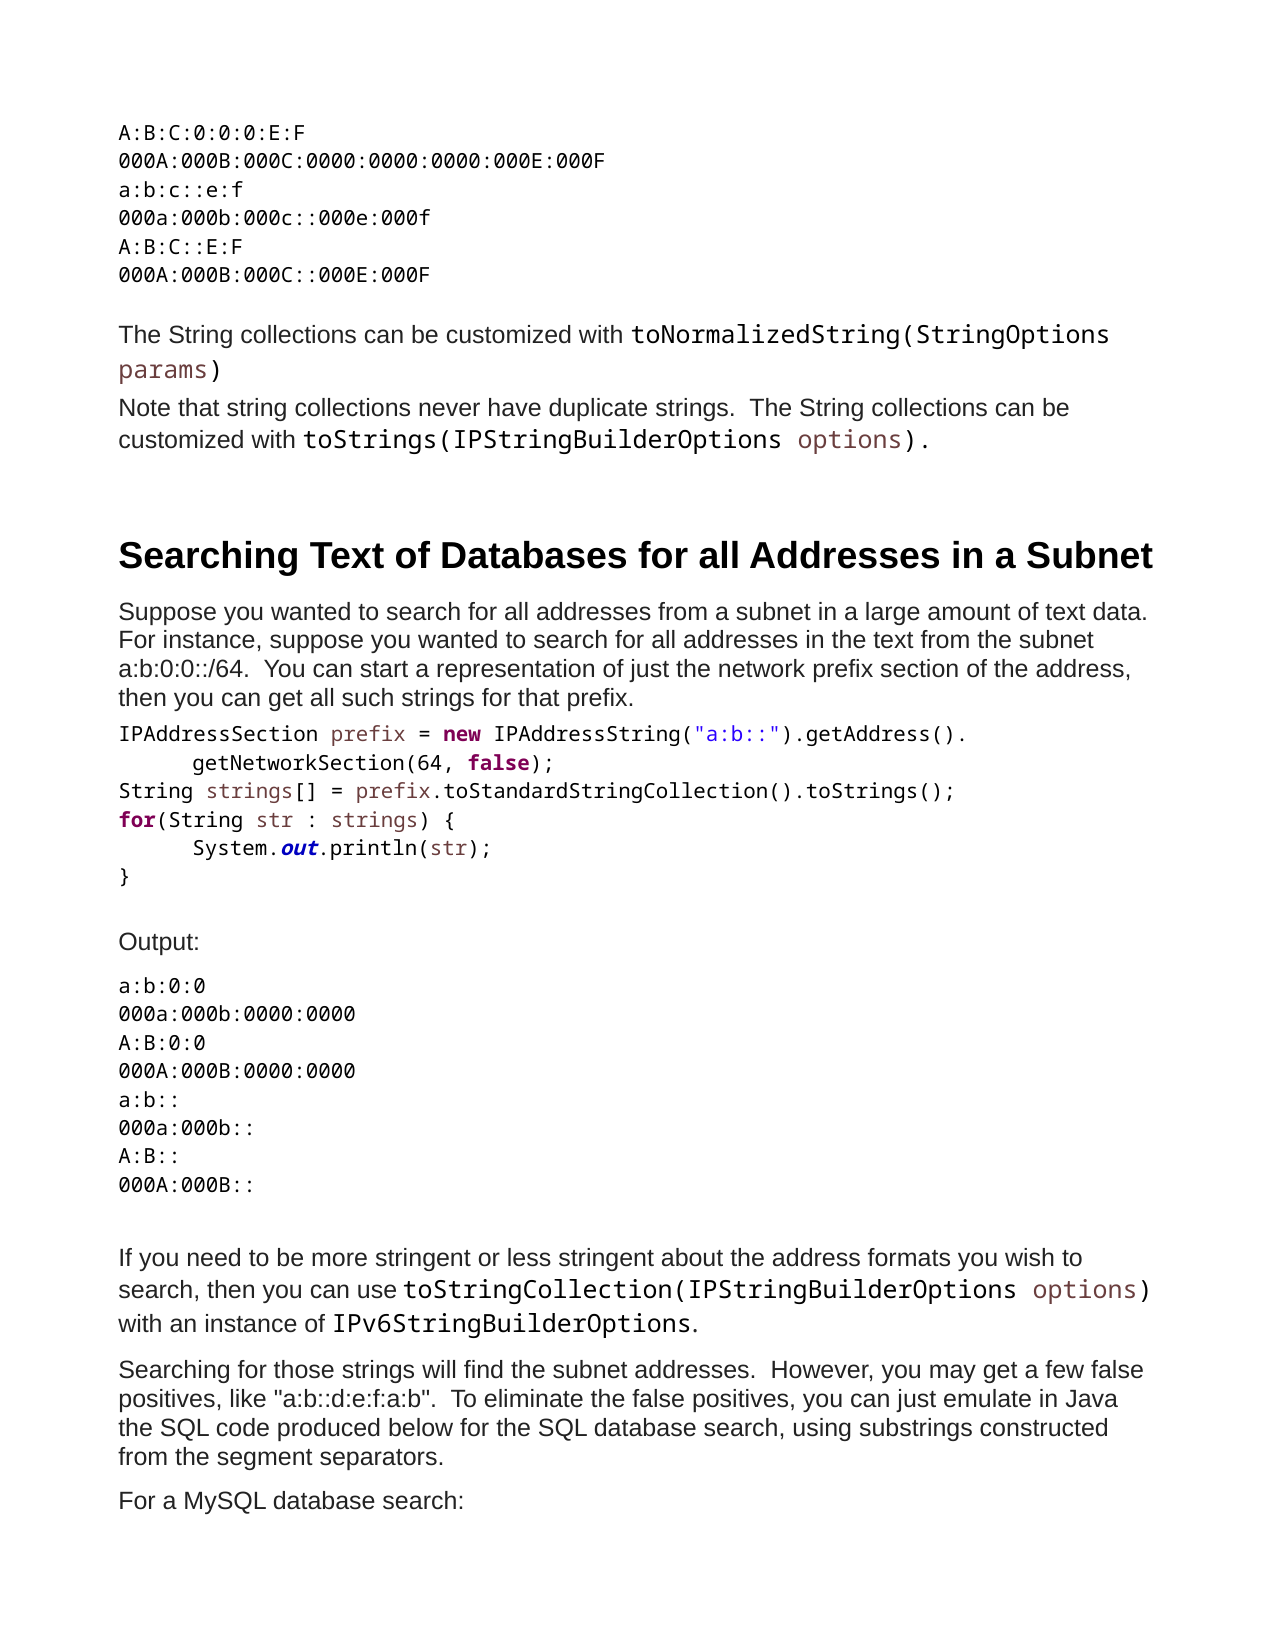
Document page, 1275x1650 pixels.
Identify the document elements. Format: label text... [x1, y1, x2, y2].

text Output: [118, 927, 1157, 955]
text for(String str : strings) { [118, 805, 1157, 833]
text A:B:C:0:0:0:E:F [118, 118, 1157, 147]
subtitle Searching Text of Databases for all Addresses in a Subnet [118, 533, 1157, 576]
text A:B:C::E:F [118, 232, 1157, 260]
text String strings[] = prefix.toStandardStringCollection().toStrings(); [118, 776, 1157, 805]
text If you need to be more stringent or less stringent about the address formats you wish to search, then you can use toStringCollection(IPStringBuilderOptions options) with an instance of IPv6StringBuilderOptions. [118, 1243, 1157, 1340]
text System.out.println(str); [118, 833, 1157, 862]
text For a MySQL database search: [118, 1486, 1157, 1515]
text } [118, 862, 1157, 890]
text a:b:c::e:f [118, 175, 1157, 203]
text getNetworkSection(64, false); [118, 748, 1157, 776]
text a:b:0:0 000a:000b:0000:0000 A:B:0:0 000A:000B:0000:0000 a:b:: 000a:000b:: A:B:: 000A:000B:: [118, 971, 1157, 1198]
text 000A:000B:000C:0000:0000:0000:000E:000F [118, 147, 1157, 175]
text Searching for those strings will find the subnet addresses. However, you may get a few false positives, like "a:b::d:e:f:a:b". To eliminate the false positives, you can just emulate in Java the SQL code produced below for the SQL database search, using substrings constructed from the segment separators. [118, 1355, 1157, 1470]
text 000a:000b:000c::000e:000f [118, 203, 1157, 232]
text Note that string collections never have duplicate strings. The String collections can be customized with toStrings(IPStringBuilderOptions options). [118, 393, 1157, 456]
text The String collections can be customized with toNormalizedString(StringOptions params) [118, 317, 1157, 385]
text 000A:000B:000C::000E:000F [118, 260, 1157, 289]
text IPAddressSection prefix = new IPAddressString("a:b::").getAddress(). [118, 719, 1157, 748]
text Suppose you wanted to search for all addresses from a subnet in a large amount of text data. For instance, suppose you wanted to search for all addresses in the text from the subnet a:b:0:0::/64. You can start a representation of just the network prefix section of the address, then you can get all such strings for that prefix. [118, 597, 1157, 712]
